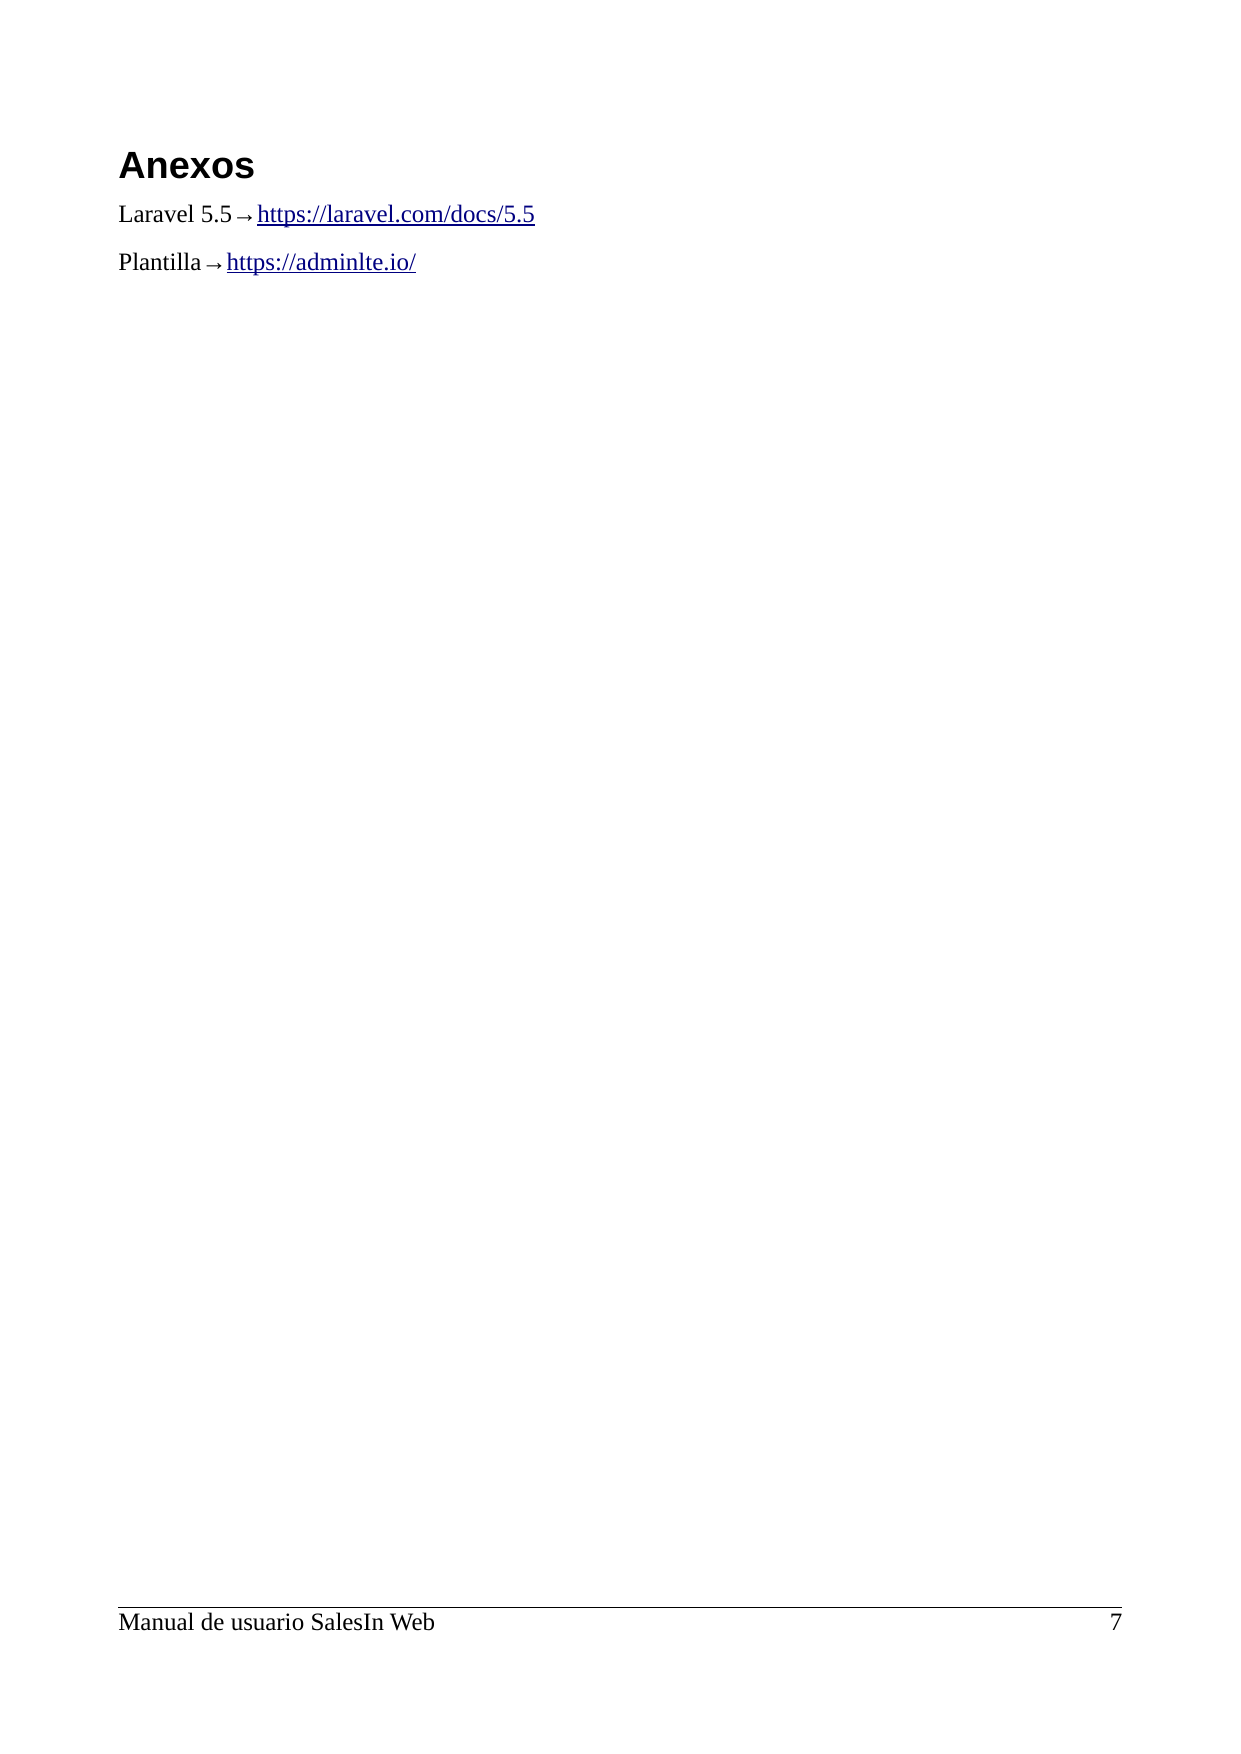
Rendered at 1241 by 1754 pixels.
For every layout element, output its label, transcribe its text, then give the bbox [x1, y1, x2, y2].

subtitle Anexos [118, 143, 1122, 187]
text Plantilla→https://adminlte.io/ [118, 247, 1122, 276]
text Laravel 5.5→https://laravel.com/docs/5.5 [118, 199, 1122, 228]
